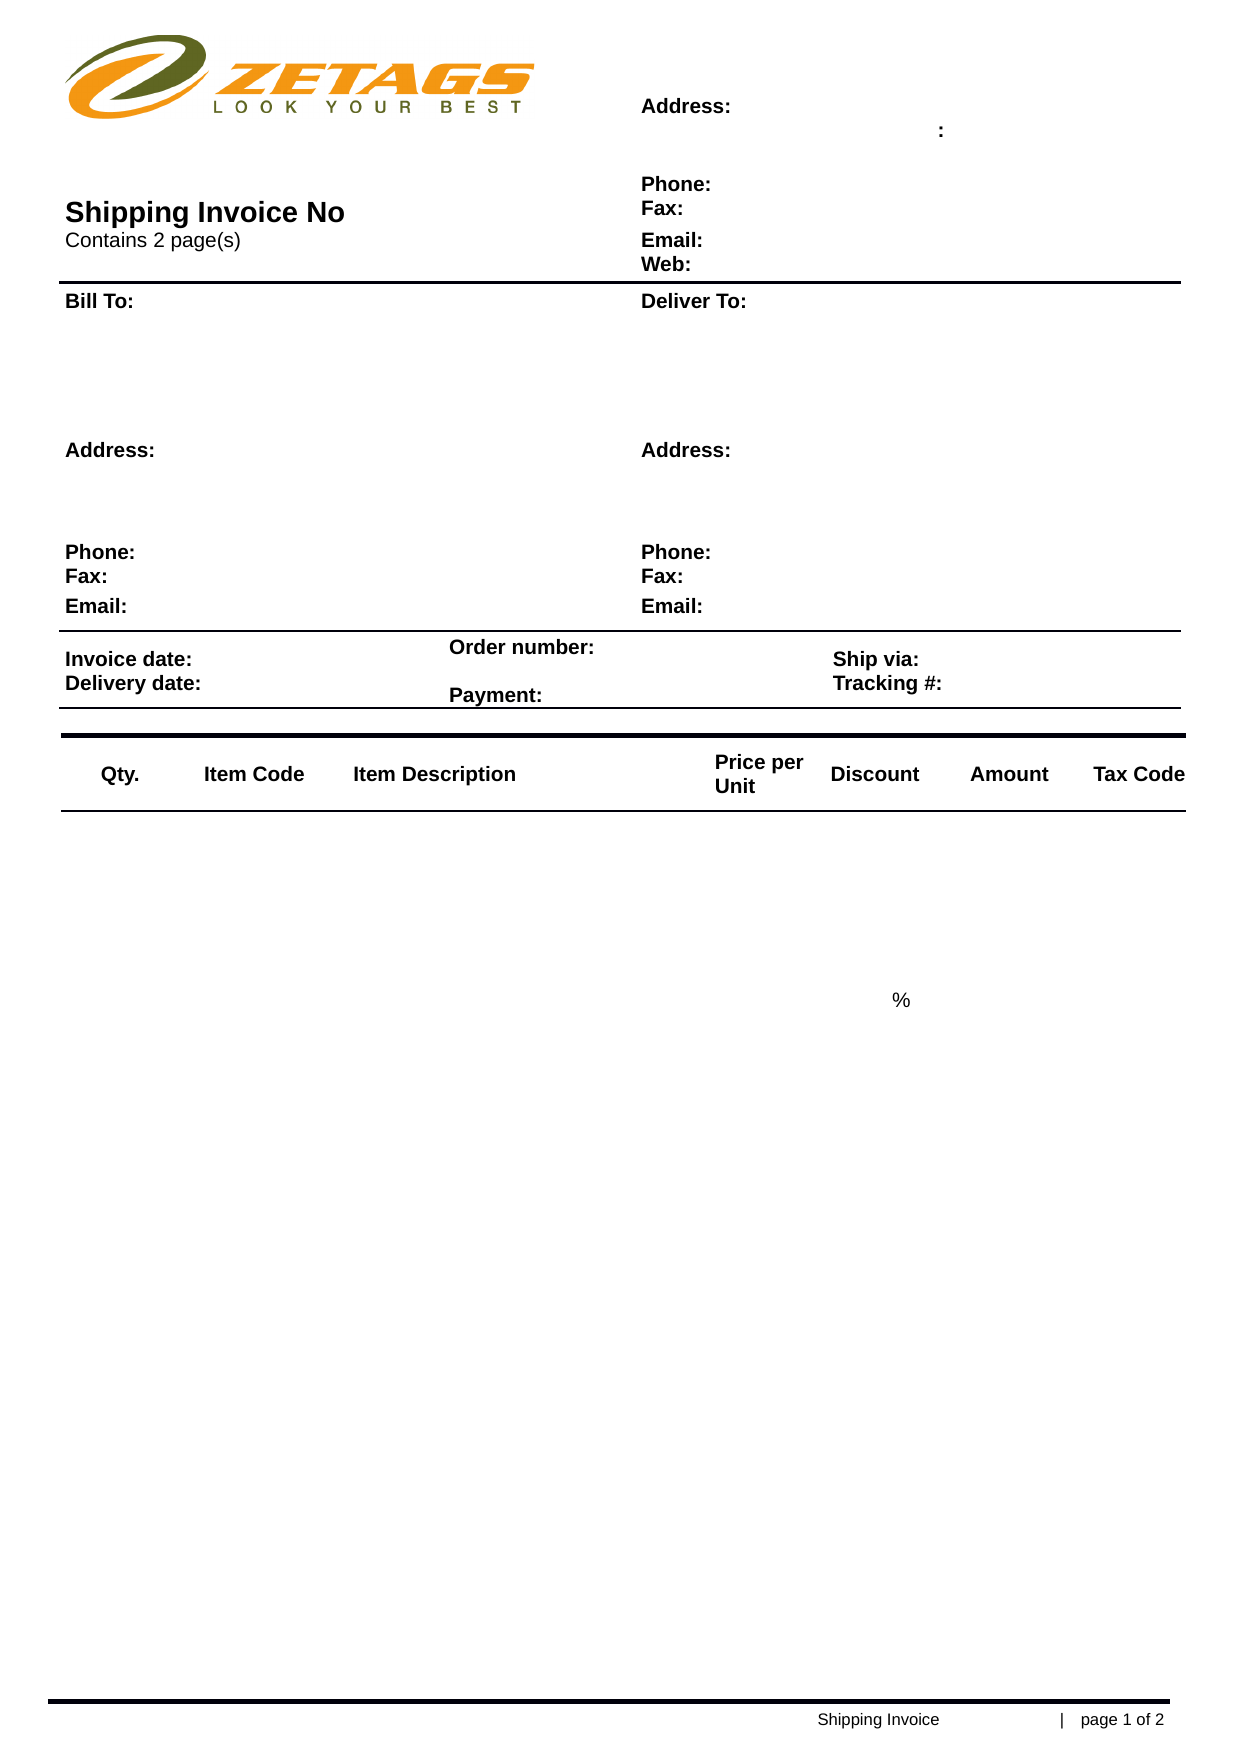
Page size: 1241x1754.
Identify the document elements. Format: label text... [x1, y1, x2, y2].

table_cell <o.partner_shipping_id.parent_id and o.partner_shipping_id.parent_id.name or o.partner_shipping_id.name or ''> [635, 346, 1181, 438]
table_cell [715, 812, 737, 821]
table_cell Email: <o.partner_shipping_id.email or ''> [635, 594, 1181, 624]
table_cell Address: <get_street(o.partner_shipping_id)> <get_street2(o.partner_shipping_id)> <get_address(o.partner_shipping_id)> <o.partner_shipping_id.country_id.name or ''> [635, 438, 1181, 540]
table_cell Shipping Invoice No <o.name or ''> Contains 2 page(s) [59, 172, 605, 281]
table_cell [179, 812, 329, 821]
table_cell Email: <o.company_id.partner_id.email or ''> Web: <o.company_id.partner_id.website or ''> [635, 225, 1181, 281]
table_cell <formatLang(l.discount)>% [824, 870, 926, 1081]
table_header Invoice date: <o.date_order or ''> Delivery date: <o.shipping_date or ''> [59, 632, 413, 707]
table_header Item Code [179, 738, 329, 809]
table_cell Deliver To: [635, 284, 1181, 316]
table_cell </for> [61, 1081, 1186, 1129]
table_cell [605, 438, 635, 540]
table_cell Phone: <o.partner_shipping_id.phone or ''> Fax: <o.partner_shipping_id.fax or ''> [635, 540, 1181, 594]
picture [65, 35, 535, 119]
table_cell [330, 812, 714, 821]
table_cell [737, 812, 824, 821]
table_header Order number: <o.tracking_number or ''> Payment: <o.payment_term.name or ''> [443, 632, 797, 707]
table_header Price per Unit [715, 738, 824, 809]
table_cell [605, 346, 635, 438]
table_header Discount [824, 738, 926, 809]
table_cell Bill To: [59, 284, 605, 316]
table_cell <o.partner_shipping_id.name or ''> [635, 316, 1181, 346]
table_header <o.company_id.name or ''> [635, 59, 1181, 94]
table_cell <o.partner_id.name or ''> [59, 346, 605, 438]
table_header Item Description [330, 738, 714, 809]
table_cell <for each='l in o.order_line'> [61, 821, 1186, 870]
table_cell <get_taxes(l.tax_id)> [1092, 870, 1186, 1081]
table_cell <o.currency_id.name or ''> <formatLang(l.price_subtotal)> [926, 870, 1092, 1081]
table_cell Address: <get_street(o.partner_invoice_id)> <get_street2(o.partner_invoice_id)> <get_address(o.partner_invoice_id)> <o.partner_invoice_id.country_id.name or ''> [59, 438, 605, 540]
table_header [797, 632, 827, 707]
table_cell <formatLang(l.price_unit)> [715, 870, 824, 1081]
table_cell [605, 172, 635, 281]
table_cell [605, 284, 635, 316]
table_cell [605, 594, 635, 624]
table_cell [1092, 812, 1186, 821]
table_cell [926, 812, 1092, 821]
table_header [605, 59, 635, 172]
table_cell [61, 812, 179, 821]
table_cell <get_line_description(l.name)> [330, 870, 714, 1081]
table_cell Phone: <o.partner_invoice_id.phone or ''> Fax: <o.partner_invoice_id.fax or ''> [59, 540, 605, 594]
table_cell [605, 540, 635, 594]
table_header [59, 59, 605, 172]
table_header Tax Code [1092, 738, 1186, 809]
table_cell <l.product_id and l.product_id.default_code or ''> [179, 870, 329, 1081]
table_header Ship via: <o.carrier_id.name or ''> Tracking #: <o.tracking_number or ''> [827, 632, 1181, 707]
table_cell [605, 316, 635, 346]
table_cell <o.partner_invoice_id.name or ''> [59, 316, 605, 346]
table_header Qty. [61, 738, 179, 809]
table_cell Address: <display_address(o.company_id.partner_id)> <o.company_id.tin_label or 'TIN'>: <o.company_id.partner_id.vat or ''> [635, 94, 1181, 172]
table_header [413, 632, 443, 707]
table_cell <formatLang(l.product_uom_qty)> <l.product_uom.name or ''> [61, 870, 179, 1081]
table_header Amount [926, 738, 1092, 809]
table_cell [824, 812, 926, 821]
table_cell Email: <o.partner_invoice_id.email or ''> [59, 594, 605, 624]
table_cell Phone: <o.company_id.partner_id.phone or ''> Fax: <o.company_id.partner_id.fax or ''> [635, 172, 1181, 225]
